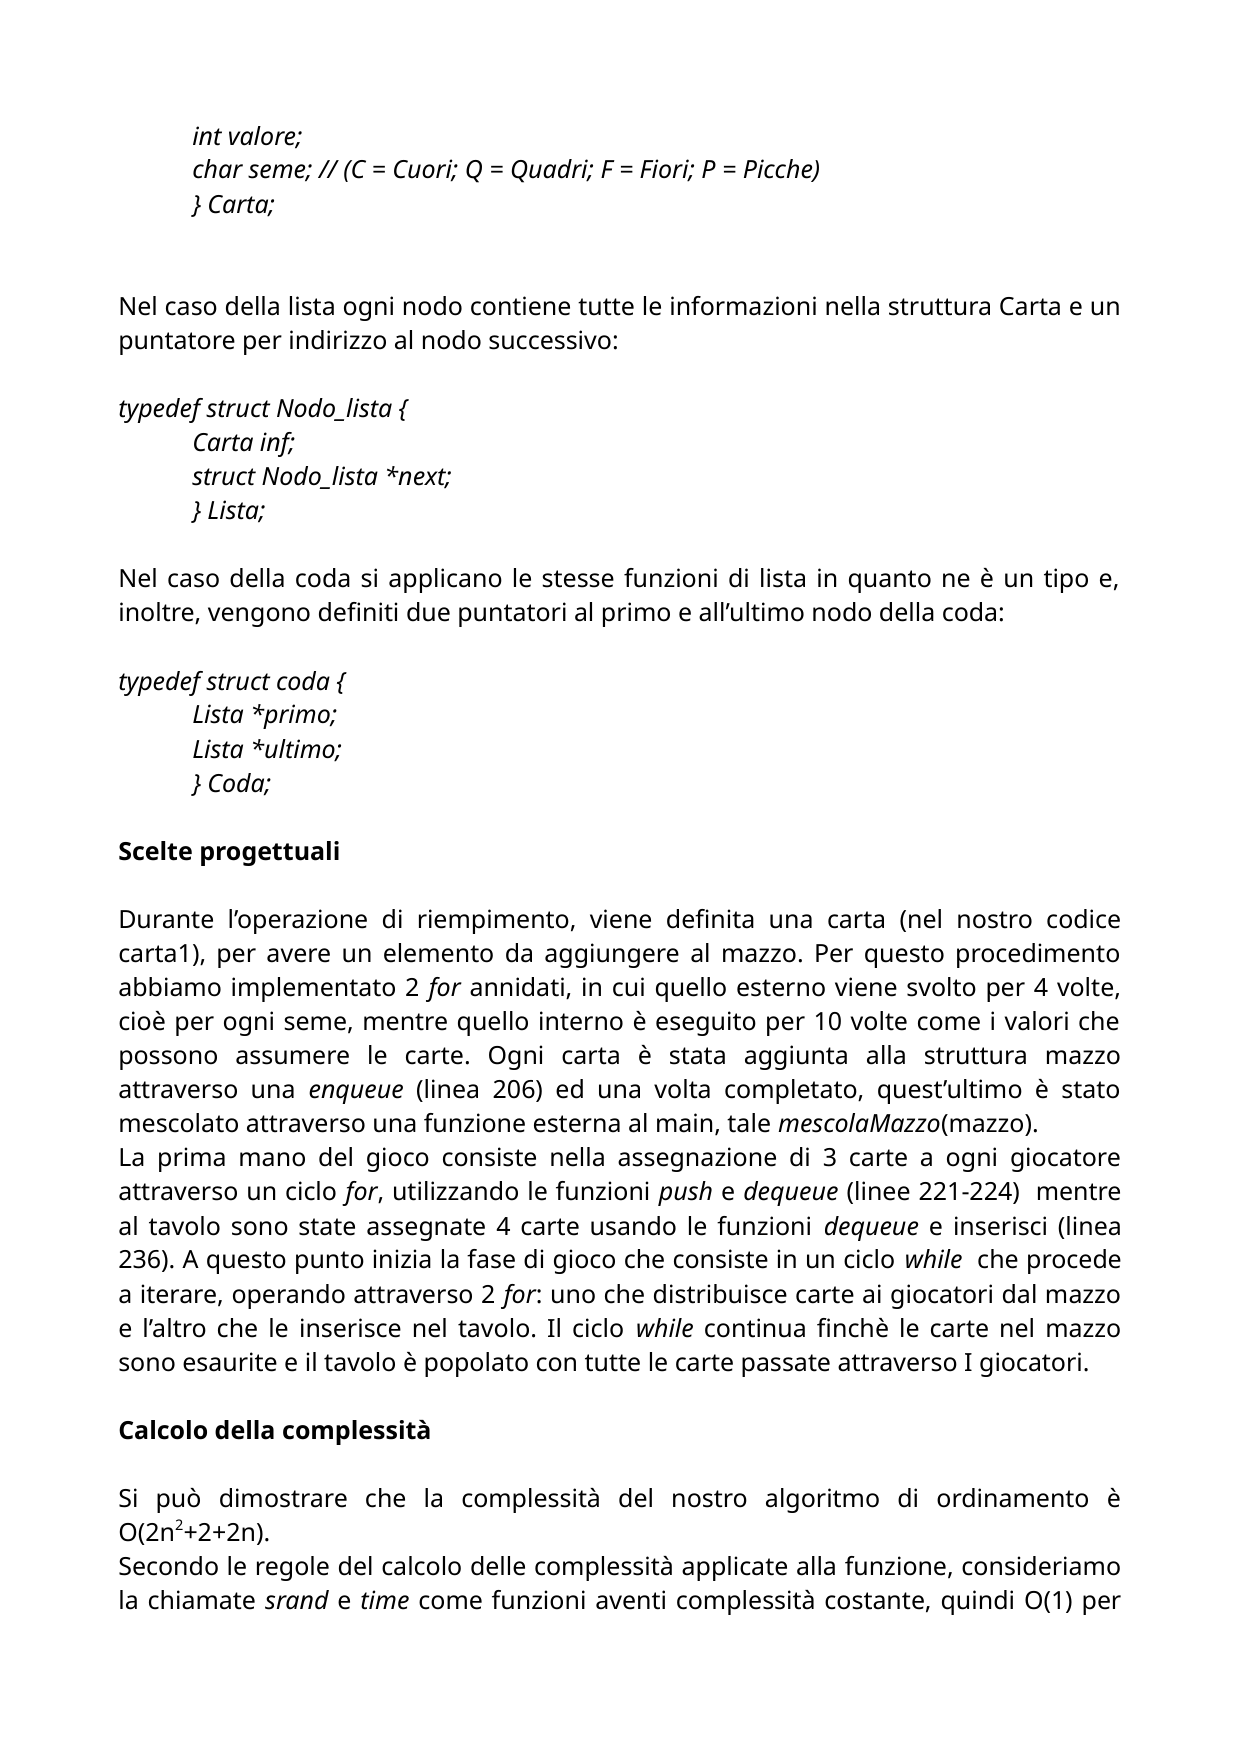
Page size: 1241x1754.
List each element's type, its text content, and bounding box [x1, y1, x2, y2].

text typedef struct coda { [118, 663, 1122, 697]
text Nel caso della coda si applicano le stesse funzioni di lista in quanto ne è un tipo e, inoltre, vengono definiti due puntatori al primo e all’ultimo nodo della coda: [118, 561, 1122, 629]
text } Carta; [118, 186, 1122, 220]
text Lista *ultimo; [118, 731, 1122, 765]
text Nel caso della lista ogni nodo contiene tutte le informazioni nella struttura Carta e un puntatore per indirizzo al nodo successivo: [118, 288, 1122, 357]
text La prima mano del gioco consiste nella assegnazione di 3 carte a ogni giocatore attraverso un ciclo for, utilizzando le funzioni push e dequeue (linee 221-224) mentre al tavolo sono state assegnate 4 carte usando le funzioni dequeue e inserisci (linea 236). A questo punto inizia la fase di gioco che consiste in un ciclo while che procede a iterare, operando attraverso 2 for: uno che distribuisce carte ai giocatori dal mazzo e l’altro che le inserisce nel tavolo. Il ciclo while continua finchè le carte nel mazzo sono esaurite e il tavolo è popolato con tutte le carte passate attraverso I giocatori. [118, 1140, 1122, 1378]
text Secondo le regole del calcolo delle complessità applicate alla funzione, consideriamo la chiamate srand e time come funzioni aventi complessità costante, quindi O(1) per [118, 1549, 1122, 1617]
text } Lista; [118, 493, 1122, 527]
text int valore; [118, 118, 1122, 152]
text typedef struct Nodo_lista { [118, 391, 1122, 425]
text struct Nodo_lista *next; [118, 459, 1122, 493]
text Calcolo della complessità [118, 1412, 1122, 1447]
text Durante l’operazione di riempimento, viene definita una carta (nel nostro codice carta1), per avere un elemento da aggiungere al mazzo. Per questo procedimento abbiamo implementato 2 for annidati, in cui quello esterno viene svolto per 4 volte, cioè per ogni seme, mentre quello interno è eseguito per 10 volte come i valori che possono assumere le carte. Ogni carta è stata aggiunta alla struttura mazzo attraverso una enqueue (linea 206) ed una volta completato, quest’ultimo è stato mescolato attraverso una funzione esterna al main, tale mescolaMazzo(mazzo). [118, 902, 1122, 1140]
text Scelte progettuali [118, 833, 1122, 867]
text Si può dimostrare che la complessità del nostro algoritmo di ordinamento è O(2n2+2+2n). [118, 1481, 1122, 1549]
text Lista *primo; [118, 697, 1122, 731]
text char seme; // (C = Cuori; Q = Quadri; F = Fiori; P = Picche) [118, 152, 1122, 186]
text } Coda; [118, 765, 1122, 799]
text Carta inf; [118, 425, 1122, 459]
